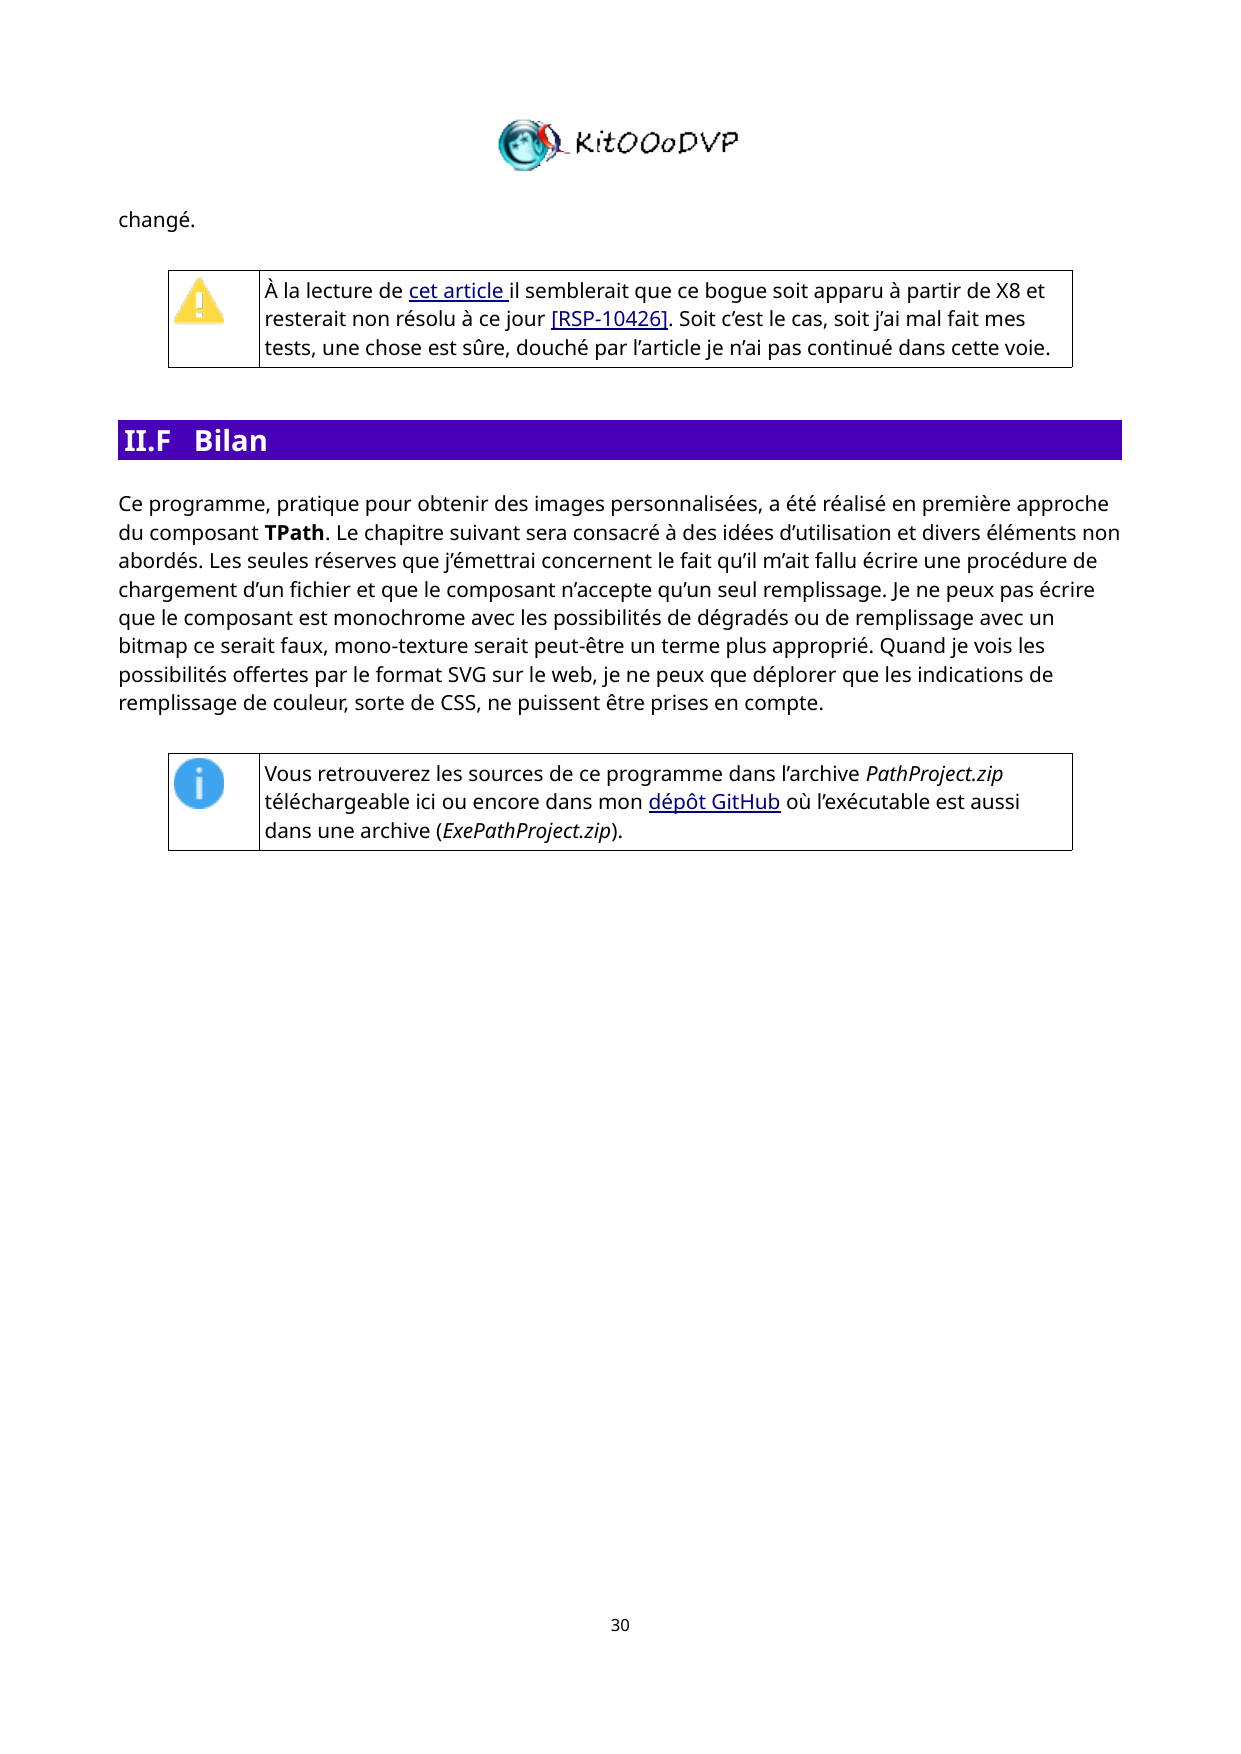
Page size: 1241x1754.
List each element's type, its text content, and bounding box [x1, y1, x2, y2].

picture [174, 758, 224, 809]
table_header [169, 754, 259, 850]
picture [174, 276, 224, 326]
picture [497, 118, 743, 173]
table_header À la lecture de cet article il semblerait que ce bogue soit apparu à partir de X8 et resterait non résolu à ce jour [RSP-10426]. Soit c’est le cas, soit j’ai mal fait mes tests, une chose est sûre, douché par l’article je n’ai pas continué dans cette voie. [260, 271, 1072, 367]
subtitle Bilan [118, 420, 1122, 460]
text changé. [118, 206, 1122, 234]
table_header [169, 271, 259, 367]
text Ce programme, pratique pour obtenir des images personnalisées, a été réalisé en première approche du composant TPath. Le chapitre suivant sera consacré à des idées d’utilisation et divers éléments non abordés. Les seules réserves que j’émettrai concernent le fait qu’il m’ait fallu écrire une procédure de chargement d’un fichier et que le composant n’accepte qu’un seul remplissage. Je ne peux pas écrire que le composant est monochrome avec les possibilités de dégradés ou de remplissage avec un bitmap ce serait faux, mono-texture serait peut-être un terme plus approprié. Quand je vois les possibilités offertes par le format SVG sur le web, je ne peux que déplorer que les indications de remplissage de couleur, sorte de CSS, ne puissent être prises en compte. [118, 489, 1122, 717]
table_header Vous retrouverez les sources de ce programme dans l’archive PathProject.zip téléchargeable ici ou encore dans mon dépôt GitHub où l’exécutable est aussi dans une archive (ExePathProject.zip). [260, 754, 1072, 850]
